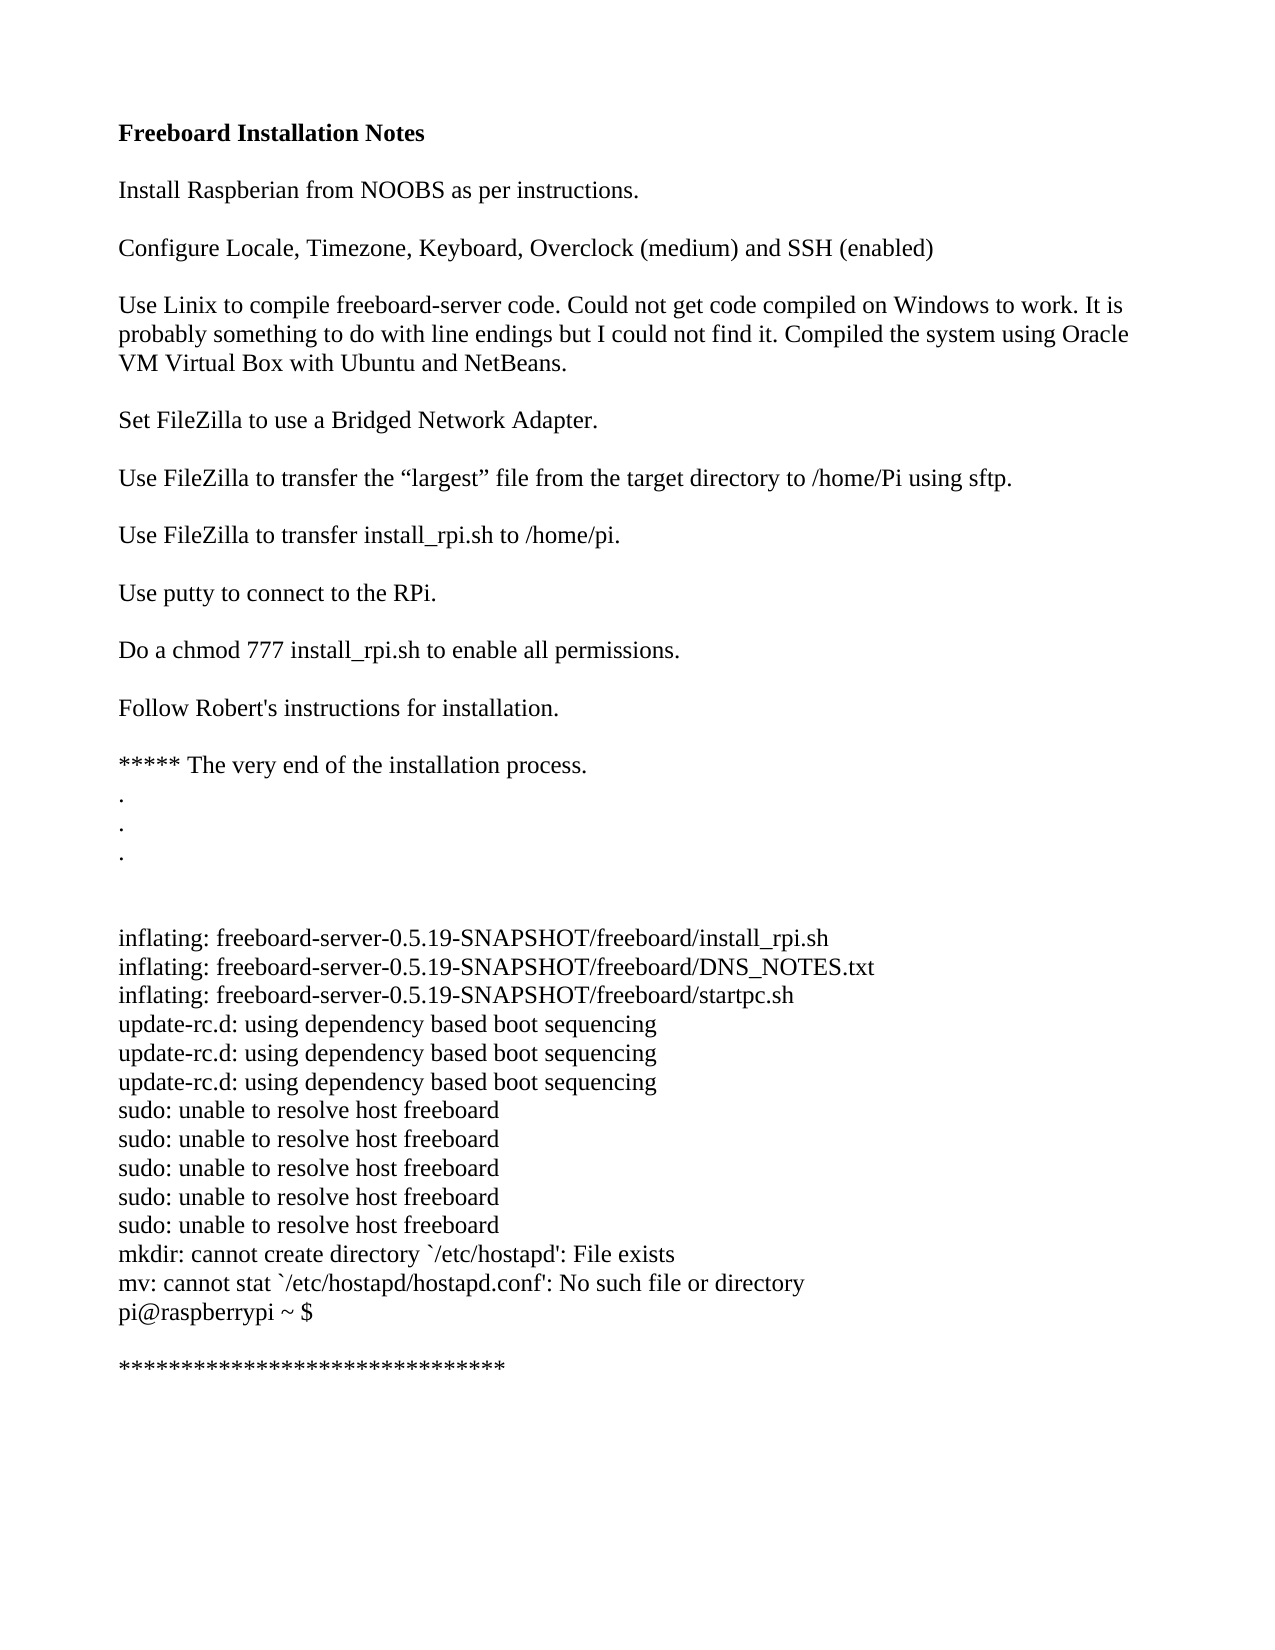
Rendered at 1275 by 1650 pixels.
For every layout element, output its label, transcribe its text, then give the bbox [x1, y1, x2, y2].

text update-rc.d: using dependency based boot sequencing [118, 1067, 1157, 1096]
text mkdir: cannot create directory `/etc/hostapd': File exists [118, 1239, 1157, 1268]
text sudo: unable to resolve host freeboard [118, 1182, 1157, 1211]
text sudo: unable to resolve host freeboard [118, 1096, 1157, 1124]
text sudo: unable to resolve host freeboard [118, 1124, 1157, 1153]
text Use FileZilla to transfer install_rpi.sh to /home/pi. [118, 521, 1157, 549]
text ******************************* [118, 1354, 1157, 1383]
text update-rc.d: using dependency based boot sequencing [118, 1009, 1157, 1038]
text Use FileZilla to transfer the “largest” file from the target directory to /home/Pi using sftp. [118, 463, 1157, 492]
text inflating: freeboard-server-0.5.19-SNAPSHOT/freeboard/DNS_NOTES.txt [118, 952, 1157, 981]
text Do a chmod 777 install_rpi.sh to enable all permissions. [118, 636, 1157, 664]
text Freeboard Installation Notes [118, 118, 1157, 147]
text Use putty to connect to the RPi. [118, 578, 1157, 607]
text pi@raspberrypi ~ $ [118, 1297, 1157, 1326]
text sudo: unable to resolve host freeboard [118, 1211, 1157, 1239]
text inflating: freeboard-server-0.5.19-SNAPSHOT/freeboard/startpc.sh [118, 981, 1157, 1009]
text . [118, 808, 1157, 837]
text Use Linix to compile freeboard-server code. Could not get code compiled on Windows to work. It is probably something to do with line endings but I could not find it. Compiled the system using Oracle VM Virtual Box with Ubuntu and NetBeans. [118, 291, 1157, 377]
text Follow Robert's instructions for installation. [118, 693, 1157, 722]
text Install Raspberian from NOOBS as per instructions. [118, 176, 1157, 204]
text sudo: unable to resolve host freeboard [118, 1153, 1157, 1182]
text . [118, 779, 1157, 808]
text mv: cannot stat `/etc/hostapd/hostapd.conf': No such file or directory [118, 1268, 1157, 1297]
text update-rc.d: using dependency based boot sequencing [118, 1038, 1157, 1067]
text ***** The very end of the installation process. [118, 751, 1157, 779]
text inflating: freeboard-server-0.5.19-SNAPSHOT/freeboard/install_rpi.sh [118, 923, 1157, 952]
text Set FileZilla to use a Bridged Network Adapter. [118, 406, 1157, 434]
text Configure Locale, Timezone, Keyboard, Overclock (medium) and SSH (enabled) [118, 233, 1157, 262]
text . [118, 837, 1157, 866]
